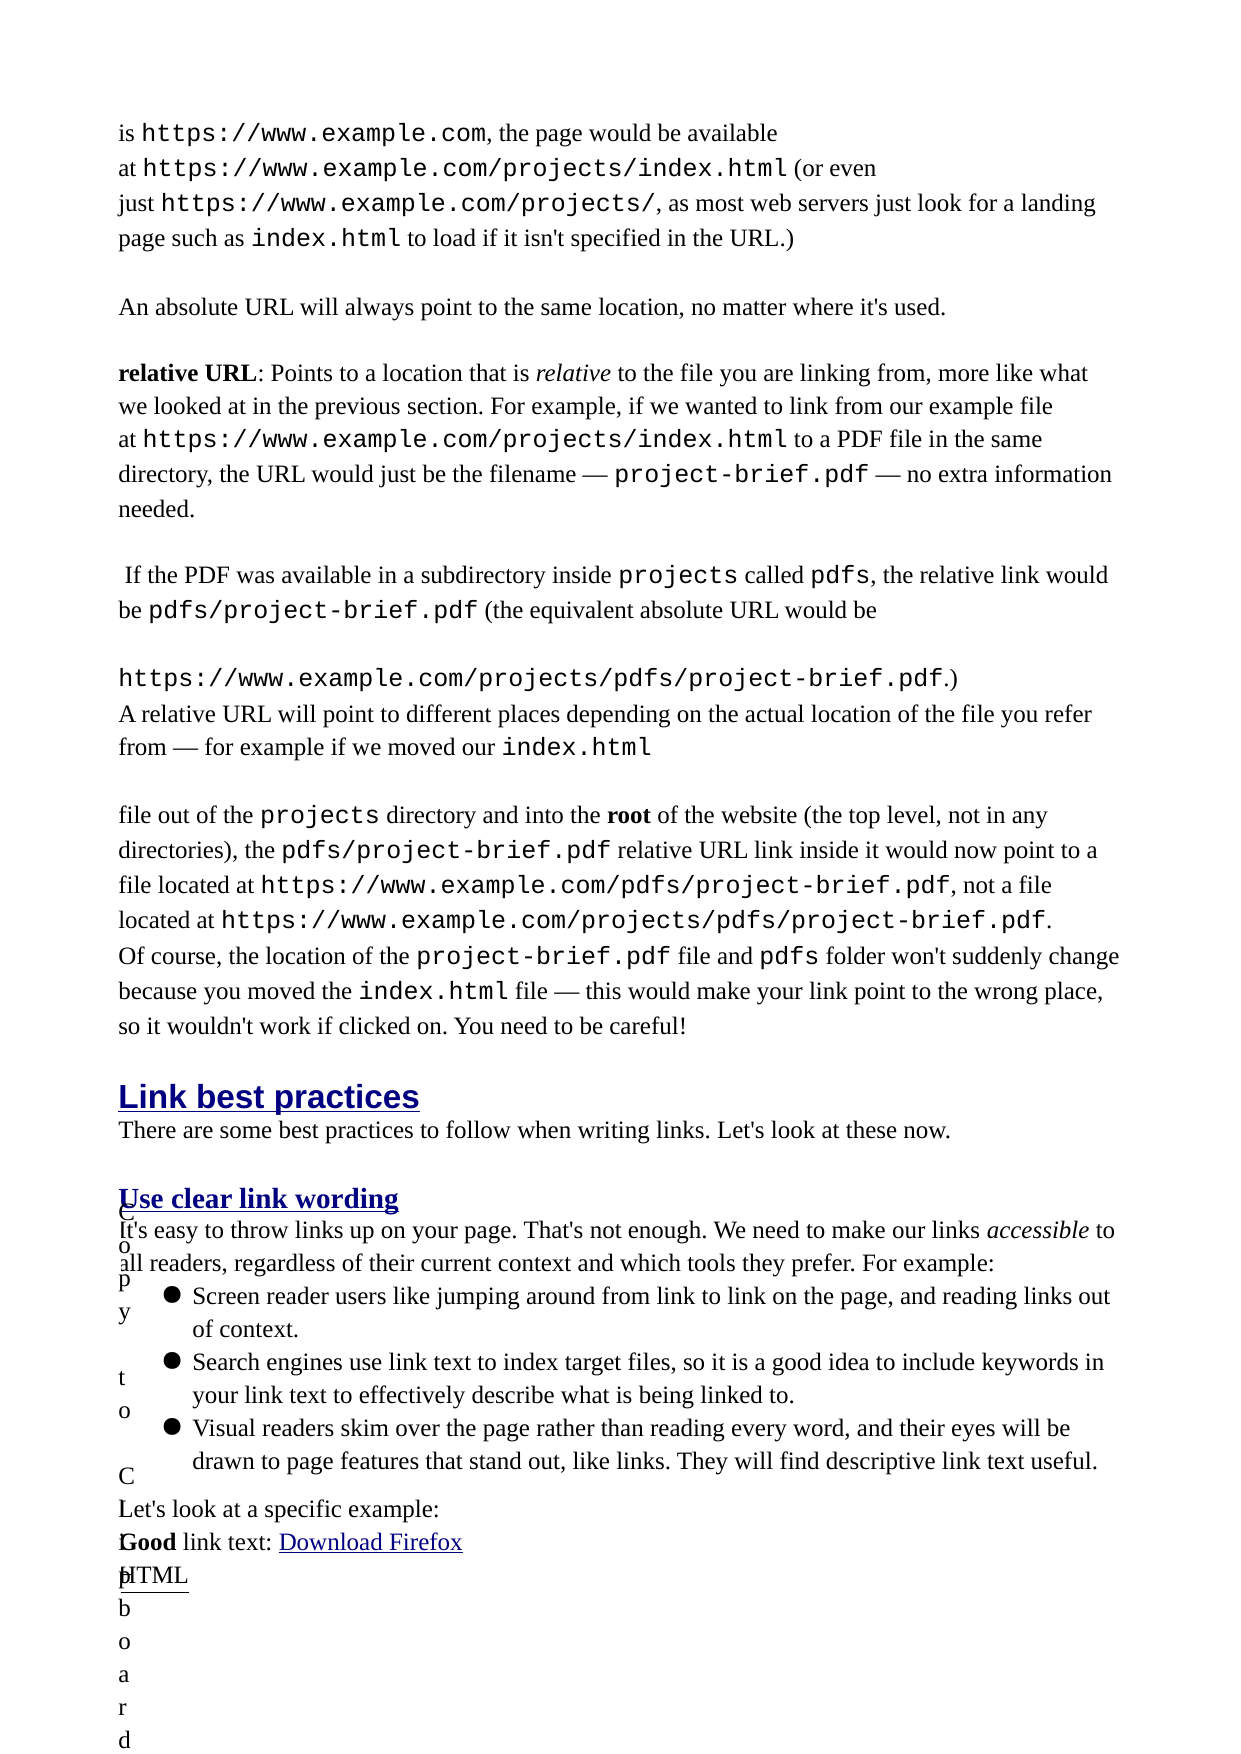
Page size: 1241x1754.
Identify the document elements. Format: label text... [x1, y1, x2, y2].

text relative URL: Points to a location that is relative to the file you are linking from, more like what we looked at in the previous section. For example, if we wanted to link from our example file at https://www.example.com/projects/index.html to a PDF file in the same directory, the URL would just be the filename — project-brief.pdf — no extra information needed. [118, 358, 1122, 523]
text Let's look at a specific example: [121, 1494, 1122, 1523]
text An absolute URL will always point to the same location, no matter where it's used. [118, 292, 1122, 321]
subtitle Link best practices [118, 1077, 1122, 1116]
text If the PDF was available in a subdirectory inside projects called pdfs, the relative link would be pdfs/project-brief.pdf (the equivalent absolute URL would be [118, 560, 1122, 626]
text file out of the projects directory and into the root of the website (the top level, not in any directories), the pdfs/project-brief.pdf relative URL link inside it would now point to a file located at https://www.example.com/pdfs/project-brief.pdf, not a file located at https://www.example.com/projects/pdfs/project-brief.pdf. [118, 800, 1122, 936]
text There are some best practices to follow when writing links. Let's look at these now. [118, 1116, 1122, 1144]
subtitle Use clear link wording [118, 1182, 1122, 1215]
text Good link text: Download Firefox [121, 1527, 1122, 1556]
text HTML [121, 1560, 1122, 1592]
list Visual readers skim over the page rather than reading every word, and their eyes will be drawn to page features that stand out, like links. They will find descriptive link text useful. [162, 1413, 1122, 1475]
text https://www.example.com/projects/pdfs/project-brief.pdf.) [118, 663, 1122, 694]
text Of course, the location of the project-brief.pdf file and pdfs folder won't suddenly change because you moved the index.html file — this would make your link point to the wrong place, so it wouldn't work if clicked on. You need to be careful! [118, 941, 1122, 1040]
text It's easy to throw links up on your page. That's not enough. We need to make our links accessible to all readers, regardless of their current context and which tools they prefer. For example: [121, 1215, 1122, 1277]
list Search engines use link text to index target files, so it is a good idea to include keywords in your link text to effectively describe what is being linked to. [162, 1347, 1122, 1409]
list Screen reader users like jumping around from link to link on the page, and reading links out of context. [162, 1281, 1122, 1343]
text A relative URL will point to different places depending on the actual location of the file you refer from — for example if we moved our index.html [118, 699, 1122, 763]
text is https://www.example.com, the page would be available at https://www.example.com/projects/index.html (or even just https://www.example.com/projects/, as most web servers just look for a landing page such as index.html to load if it isn't specified in the URL.) [118, 118, 1122, 254]
